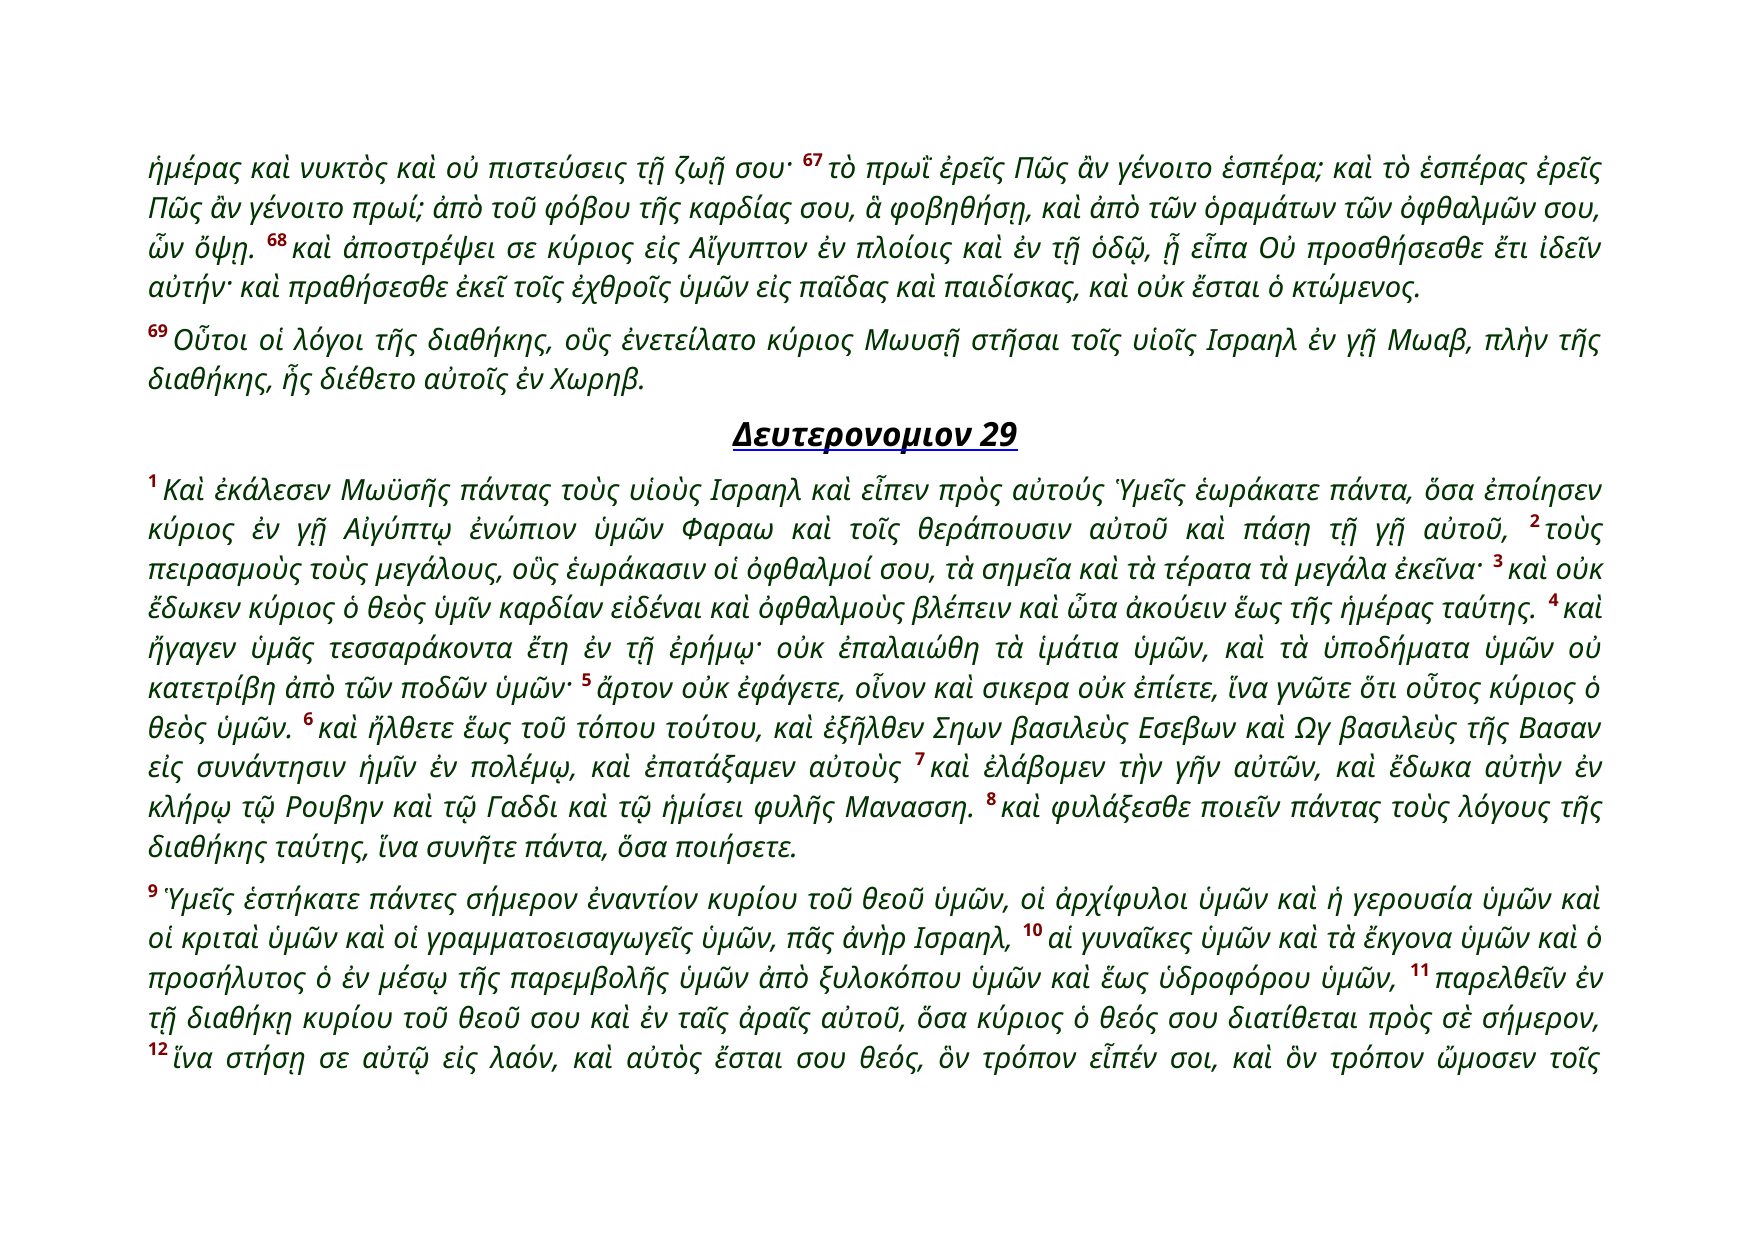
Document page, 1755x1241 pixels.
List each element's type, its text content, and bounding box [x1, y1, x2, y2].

text 1 Καὶ ἐκάλεσεν Μωϋσῆς πάντας τοὺς υἱοὺς Ισραηλ καὶ εἶπεν πρὸς αὐτούς Ὑμεῖς ἑωράκατε πάντα, ὅσα ἐποίησεν κύριος ἐν γῇ Αἰγύπτῳ ἐνώπιον ὑμῶν Φαραω καὶ τοῖς θεράπουσιν αὐτοῦ καὶ πάσῃ τῇ γῇ αὐτοῦ, 2 τοὺς πειρασμοὺς τοὺς μεγάλους, οὓς ἑωράκασιν οἱ ὀφθαλμοί σου, τὰ σημεῖα καὶ τὰ τέρατα τὰ μεγάλα ἐκεῖνα· 3 καὶ οὐκ ἔδωκεν κύριος ὁ θεὸς ὑμῖν καρδίαν εἰδέναι καὶ ὀφθαλμοὺς βλέπειν καὶ ὦτα ἀκούειν ἕως τῆς ἡμέρας ταύτης. 4 καὶ ἤγαγεν ὑμᾶς τεσσαράκοντα ἔτη ἐν τῇ ἐρήμῳ· οὐκ ἐπαλαιώθη τὰ ἱμάτια ὑμῶν, καὶ τὰ ὑποδήματα ὑμῶν οὐ κατετρίβη ἀπὸ τῶν ποδῶν ὑμῶν· 5 ἄρτον οὐκ ἐφάγετε, οἶνον καὶ σικερα οὐκ ἐπίετε, ἵνα γνῶτε ὅτι οὗτος κύριος ὁ θεὸς ὑμῶν. 6 καὶ ἤλθετε ἕως τοῦ τόπου τούτου, καὶ ἐξῆλθεν Σηων βασιλεὺς Εσεβων καὶ Ωγ βασιλεὺς τῆς Βασαν εἰς συνάντησιν ἡμῖν ἐν πολέμῳ, καὶ ἐπατάξαμεν αὐτοὺς 7 καὶ ἐλάβομεν τὴν γῆν αὐτῶν, καὶ ἔδωκα αὐτὴν ἐν κλήρῳ τῷ Ρουβην καὶ τῷ Γαδδι καὶ τῷ ἡμίσει φυλῆς Μανασση. 8 καὶ φυλάξεσθε ποιεῖν πάντας τοὺς λόγους τῆς διαθήκης ταύτης, ἵνα συνῆτε πάντα, ὅσα ποιήσετε. [148, 469, 1606, 866]
text Δευτερονομιον 29 [148, 411, 1606, 456]
text 9 Ὑμεῖς ἑστήκατε πάντες σήμερον ἐναντίον κυρίου τοῦ θεοῦ ὑμῶν, οἱ ἀρχίφυλοι ὑμῶν καὶ ἡ γερουσία ὑμῶν καὶ οἱ κριταὶ ὑμῶν καὶ οἱ γραμματοεισαγωγεῖς ὑμῶν, πᾶς ἀνὴρ Ισραηλ, 10 αἱ γυναῖκες ὑμῶν καὶ τὰ ἔκγονα ὑμῶν καὶ ὁ προσήλυτος ὁ ἐν μέσῳ τῆς παρεμβολῆς ὑμῶν ἀπὸ ξυλοκόπου ὑμῶν καὶ ἕως ὑδροφόρου ὑμῶν, 11 παρελθεῖν ἐν τῇ διαθήκῃ κυρίου τοῦ θεοῦ σου καὶ ἐν ταῖς ἀραῖς αὐτοῦ, ὅσα κύριος ὁ θεός σου διατίθεται πρὸς σὲ σήμερον, 12 ἵνα στήσῃ σε αὐτῷ εἰς λαόν, καὶ αὐτὸς ἔσται σου θεός, ὃν τρόπον εἶπέν σοι, καὶ ὃν τρόπον ὤμοσεν τοῖς [148, 878, 1606, 1077]
text 69 Οὗτοι οἱ λόγοι τῆς διαθήκης, οὓς ἐνετείλατο κύριος Μωυσῇ στῆσαι τοῖς υἱοῖς Ισραηλ ἐν γῇ Μωαβ, πλὴν τῆς διαθήκης, ἧς διέθετο αὐτοῖς ἐν Χωρηβ. [148, 319, 1606, 398]
text ἡμέρας καὶ νυκτὸς καὶ οὐ πιστεύσεις τῇ ζωῇ σου· 67 τὸ πρωῒ ἐρεῖς Πῶς ἂν γένοιτο ἑσπέρα; καὶ τὸ ἑσπέρας ἐρεῖς Πῶς ἂν γένοιτο πρωί; ἀπὸ τοῦ φόβου τῆς καρδίας σου, ἃ φοβηθήσῃ, καὶ ἀπὸ τῶν ὁραμάτων τῶν ὀφθαλμῶν σου, ὧν ὄψῃ. 68 καὶ ἀποστρέψει σε κύριος εἰς Αἴγυπτον ἐν πλοίοις καὶ ἐν τῇ ὁδῷ, ᾗ εἶπα Οὐ προσθήσεσθε ἔτι ἰδεῖν αὐτήν· καὶ πραθήσεσθε ἐκεῖ τοῖς ἐχθροῖς ὑμῶν εἰς παῖδας καὶ παιδίσκας, καὶ οὐκ ἔσται ὁ κτώμενος. [148, 148, 1606, 306]
